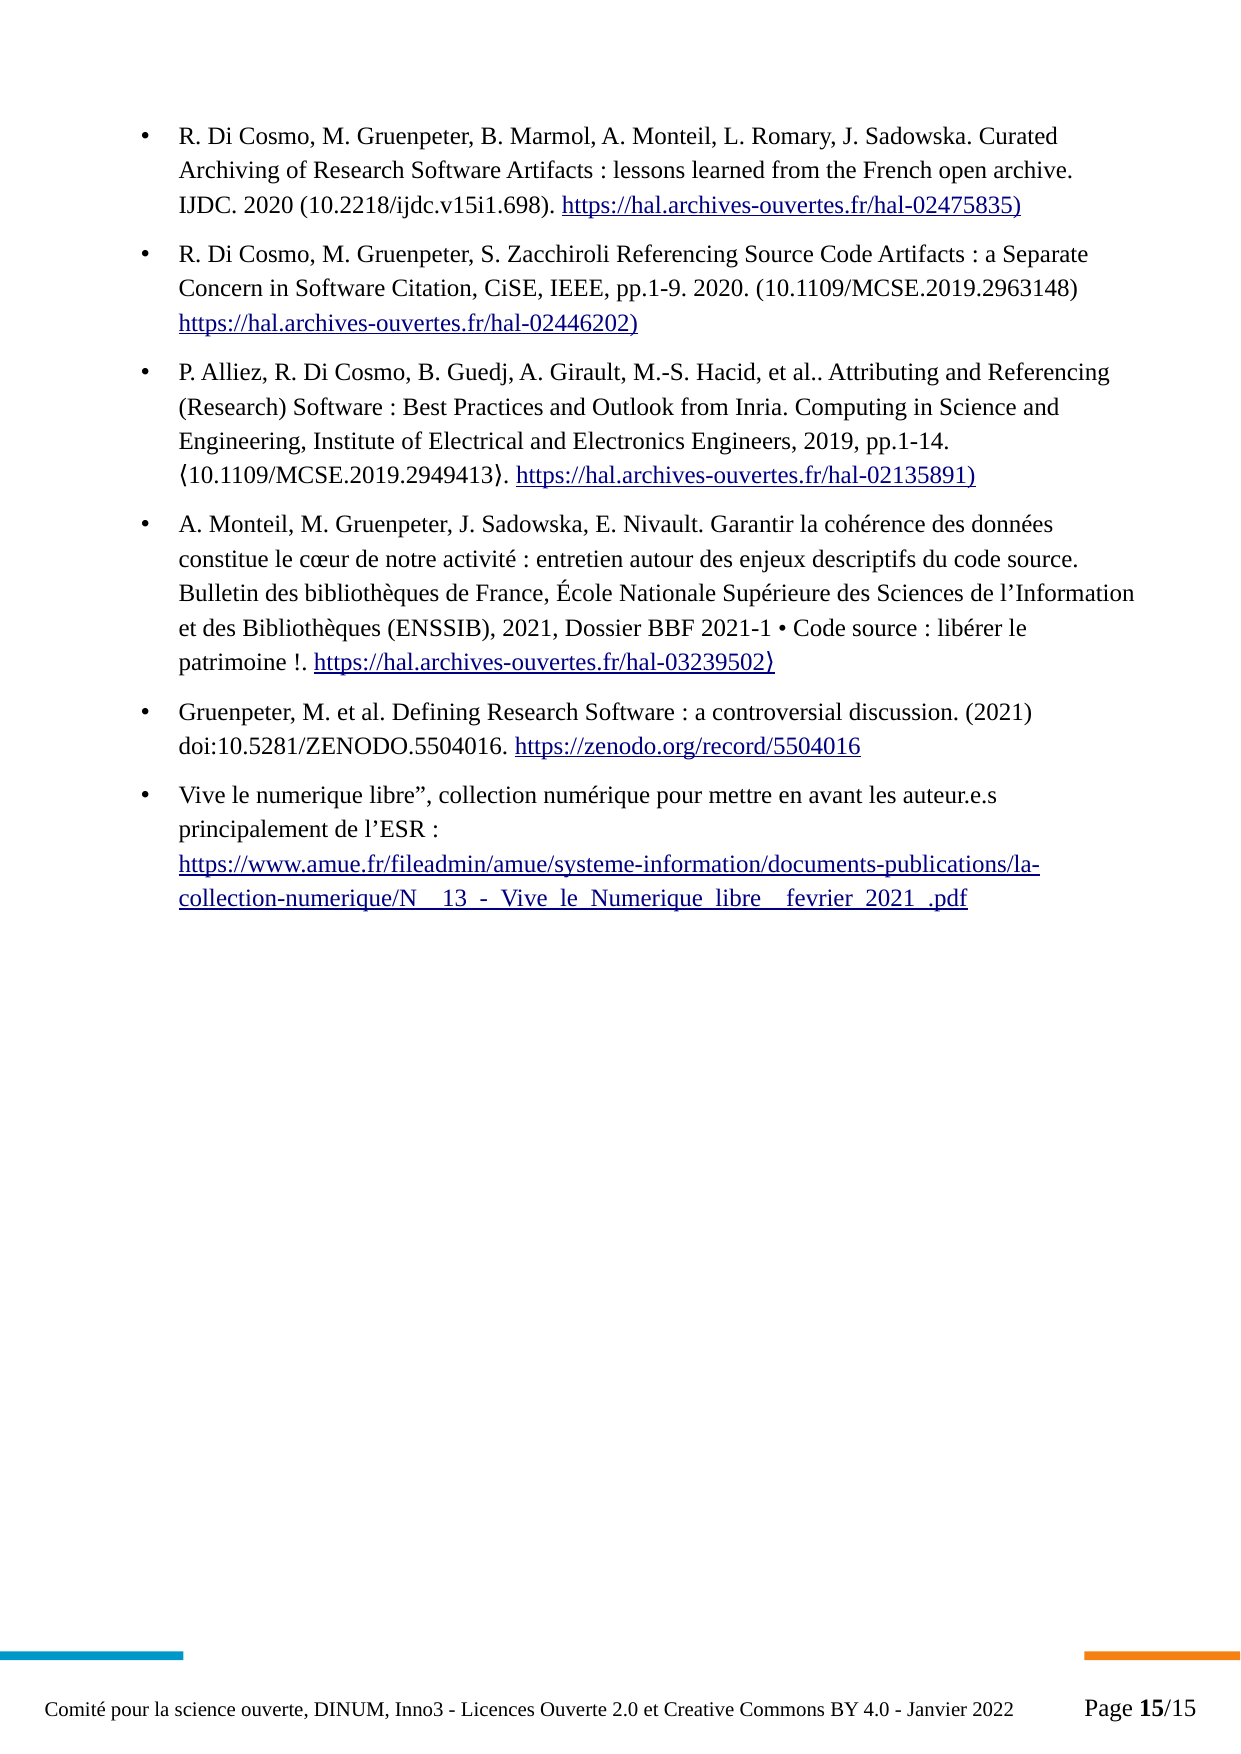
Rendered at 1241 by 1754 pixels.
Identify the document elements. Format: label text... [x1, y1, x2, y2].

list R. Di Cosmo, M. Gruenpeter, B. Marmol, A. Monteil, L. Romary, J. Sadowska. Curated Archiving of Research Software Artifacts : lessons learned from the French open archive. IJDC. 2020 (10.2218/ijdc.v15i1.698). https://hal.archives-ouvertes.fr/hal-02475835) [141, 121, 1137, 219]
list A. Monteil, M. Gruenpeter, J. Sadowska, E. Nivault. Garantir la cohérence des données constitue le cœur de notre activité : entretien autour des enjeux descriptifs du code source. Bulletin des bibliothèques de France, École Nationale Supérieure des Sciences de l’Information et des Bibliothèques (ENSSIB), 2021, Dossier BBF 2021-1 • Code source : libérer le patrimoine !. https://hal.archives-ouvertes.fr/hal-03239502⟩ [141, 509, 1137, 676]
list Vive le numerique libre”, collection numérique pour mettre en avant les auteur.e.s principalement de l’ESR : https://www.amue.fr/fileadmin/amue/systeme-information/documents-publications/la-collection-numerique/N__13_-_Vive_le_Numerique_libre__fevrier_2021_.pdf [141, 780, 1137, 912]
list Gruenpeter, M. et al. Defining Research Software : a controversial discussion. (2021) doi:10.5281/ZENODO.5504016. https://zenodo.org/record/5504016 [141, 697, 1137, 760]
list R. Di Cosmo, M. Gruenpeter, S. Zacchiroli Referencing Source Code Artifacts : a Separate Concern in Software Citation, CiSE, IEEE, pp.1-9. 2020. (10.1109/MCSE.2019.2963148) https://hal.archives-ouvertes.fr/hal-02446202) [141, 239, 1137, 337]
list P. Alliez, R. Di Cosmo, B. Guedj, A. Girault, M.-S. Hacid, et al.. Attributing and Referencing (Research) Software : Best Practices and Outlook from Inria. Computing in Science and Engineering, Institute of Electrical and Electronics Engineers, 2019, pp.1-14. ⟨10.1109/MCSE.2019.2949413⟩. https://hal.archives-ouvertes.fr/hal-02135891) [141, 357, 1137, 489]
